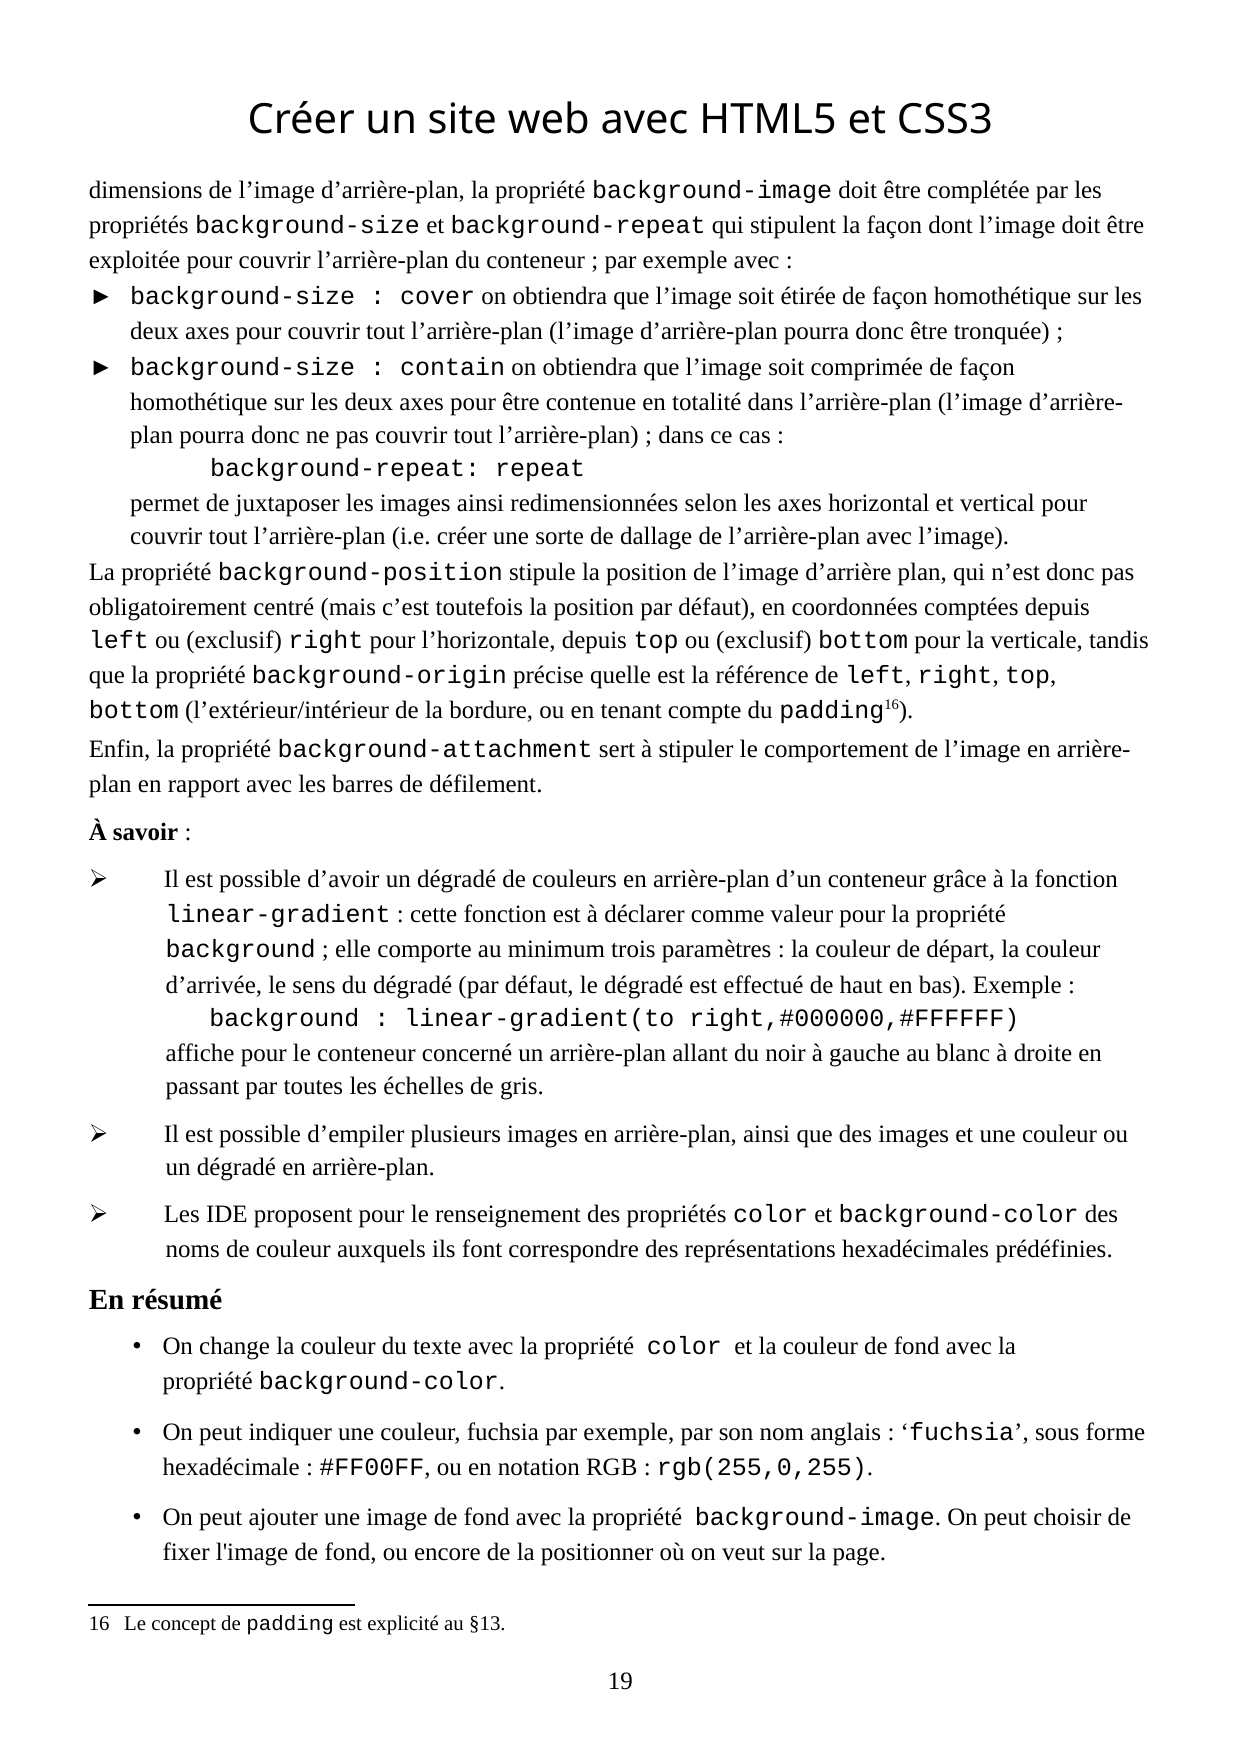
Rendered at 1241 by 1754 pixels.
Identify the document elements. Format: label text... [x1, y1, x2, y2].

list On peut ajouter une image de fond avec la propriété background-image. On peut choisir de fixer l'image de fond, ou encore de la positionner où on veut sur la page. [133, 1502, 1152, 1566]
list Il est possible d’empiler plusieurs images en arrière-plan, ainsi que des images et une couleur ou un dégradé en arrière-plan. [88, 1119, 1152, 1180]
subtitle En résumé [88, 1282, 1152, 1316]
text Enfin, la propriété background-attachment sert à stipuler le comportement de l’image en arrière-plan en rapport avec les barres de défilement. [88, 734, 1152, 798]
text La propriété background-position stipule la position de l’image d’arrière plan, qui n’est donc pas obligatoirement centré (mais c’est toutefois la position par défaut), en coordonnées comptées depuis left ou (exclusif) right pour l’horizontale, depuis top ou (exclusif) bottom pour la verticale, tandis que la propriété background-origin précise quelle est la référence de left, right, top, bottom (l’extérieur/intérieur de la bordure, ou en tenant compte du padding). [88, 557, 1152, 726]
text À savoir : [88, 817, 1152, 846]
list Il est possible d’avoir un dégradé de couleurs en arrière-plan d’un conteneur grâce à la fonction linear-gradient : cette fonction est à déclarer comme valeur pour la propriété background ; elle comporte au minimum trois paramètres : la couleur de départ, la couleur d’arrivée, le sens du dégradé (par défaut, le dégradé est effectué de haut en bas). Exemple : background : linear-gradient(to right,#000000,#FFFFFF) affiche pour le conteneur concerné un arrière-plan allant du noir à gauche au blanc à droite en passant par toutes les échelles de gris. [88, 864, 1152, 1099]
text ► background-size : contain on obtiendra que l’image soit comprimée de façon homothétique sur les deux axes pour être contenue en totalité dans l’arrière-plan (l’image d’arrière-plan pourra donc ne pas couvrir tout l’arrière-plan) ; dans ce cas : background-repeat: repeat permet de juxtaposer les images ainsi redimensionnées selon les axes horizontal et vertical pour couvrir tout l’arrière-plan (i.e. créer une sorte de dallage de l’arrière-plan avec l’image). [88, 352, 1152, 550]
text dimensions de l’image d’arrière-plan, la propriété background-image doit être complétée par les propriétés background-size et background-repeat qui stipulent la façon dont l’image doit être exploitée pour couvrir l’arrière-plan du conteneur ; par exemple avec : [88, 175, 1152, 274]
list Les IDE proposent pour le renseignement des propriétés color et background-color des noms de couleur auxquels ils font correspondre des représentations hexadécimales prédéfinies. [88, 1199, 1152, 1263]
text ► background-size : cover on obtiendra que l’image soit étirée de façon homothétique sur les deux axes pour couvrir tout l’arrière-plan (l’image d’arrière-plan pourra donc être tronquée) ; [88, 281, 1152, 345]
list On change la couleur du texte avec la propriété color et la couleur de fond avec la propriété background-color. [133, 1331, 1152, 1397]
list On peut indiquer une couleur, fuchsia par exemple, par son nom anglais : ‘fuchsia’, sous forme hexadécimale : #FF00FF, ou en notation RGB : rgb(255,0,255). [133, 1417, 1152, 1483]
text Le concept de padding est explicité au §13. [88, 1611, 1152, 1637]
